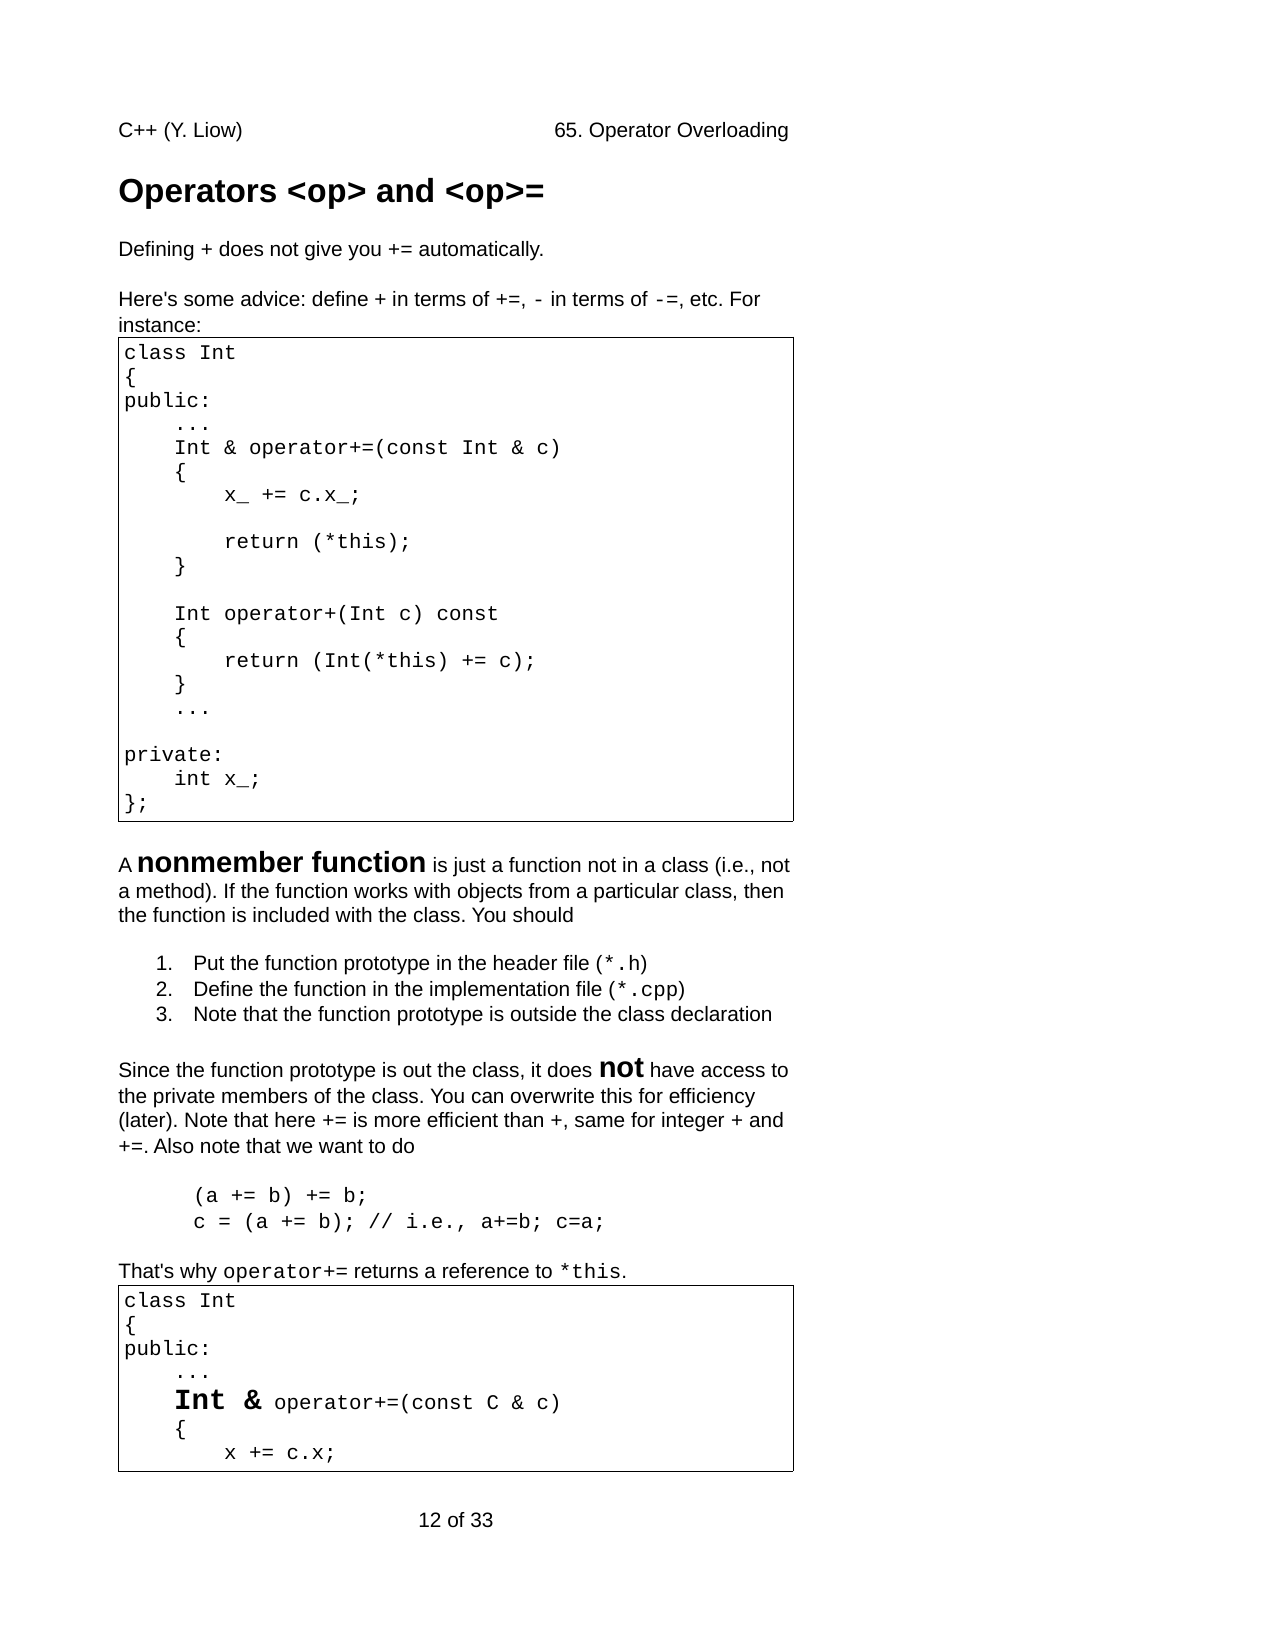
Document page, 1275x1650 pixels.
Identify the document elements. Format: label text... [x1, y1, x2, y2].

list Define the function in the implementation file (*.cpp) [156, 976, 793, 1002]
text Operators <op> and <op>= [118, 172, 793, 213]
table_header class Int { public: ... Int & operator+=(const Int & c) { x_ += c.x_; return (*this); } Int operator+(Int c) const { return (Int(*this) += c); } ... private: int x_; }; [119, 338, 793, 821]
text That's why operator+= returns a reference to *this. [118, 1259, 793, 1285]
text (later). Note that here += is more efficient than +, same for integer + and +=. Also note that we want to do [118, 1108, 793, 1159]
text c = (a += b); // i.e., a+=b; c=a; [118, 1209, 793, 1235]
text Defining + does not give you += automatically. [118, 237, 793, 263]
text A nonmember function is just a function not in a class (i.e., not a method). If the function works with objects from a particular class, then the function is included with the class. You should [118, 845, 793, 927]
list Note that the function prototype is outside the class declaration [156, 1002, 793, 1026]
text Since the function prototype is out the class, it does not have access to the private members of the class. You can overwrite this for efficiency [118, 1050, 793, 1108]
table_header class Int { public: ... Int & operator+=(const C & c) { x += c.x; [119, 1286, 793, 1471]
text (a += b) += b; [118, 1183, 793, 1209]
text Here's some advice: define + in terms of +=, - in terms of -=, etc. For instance: [118, 287, 793, 337]
list Put the function prototype in the header file (*.h) [156, 951, 793, 976]
